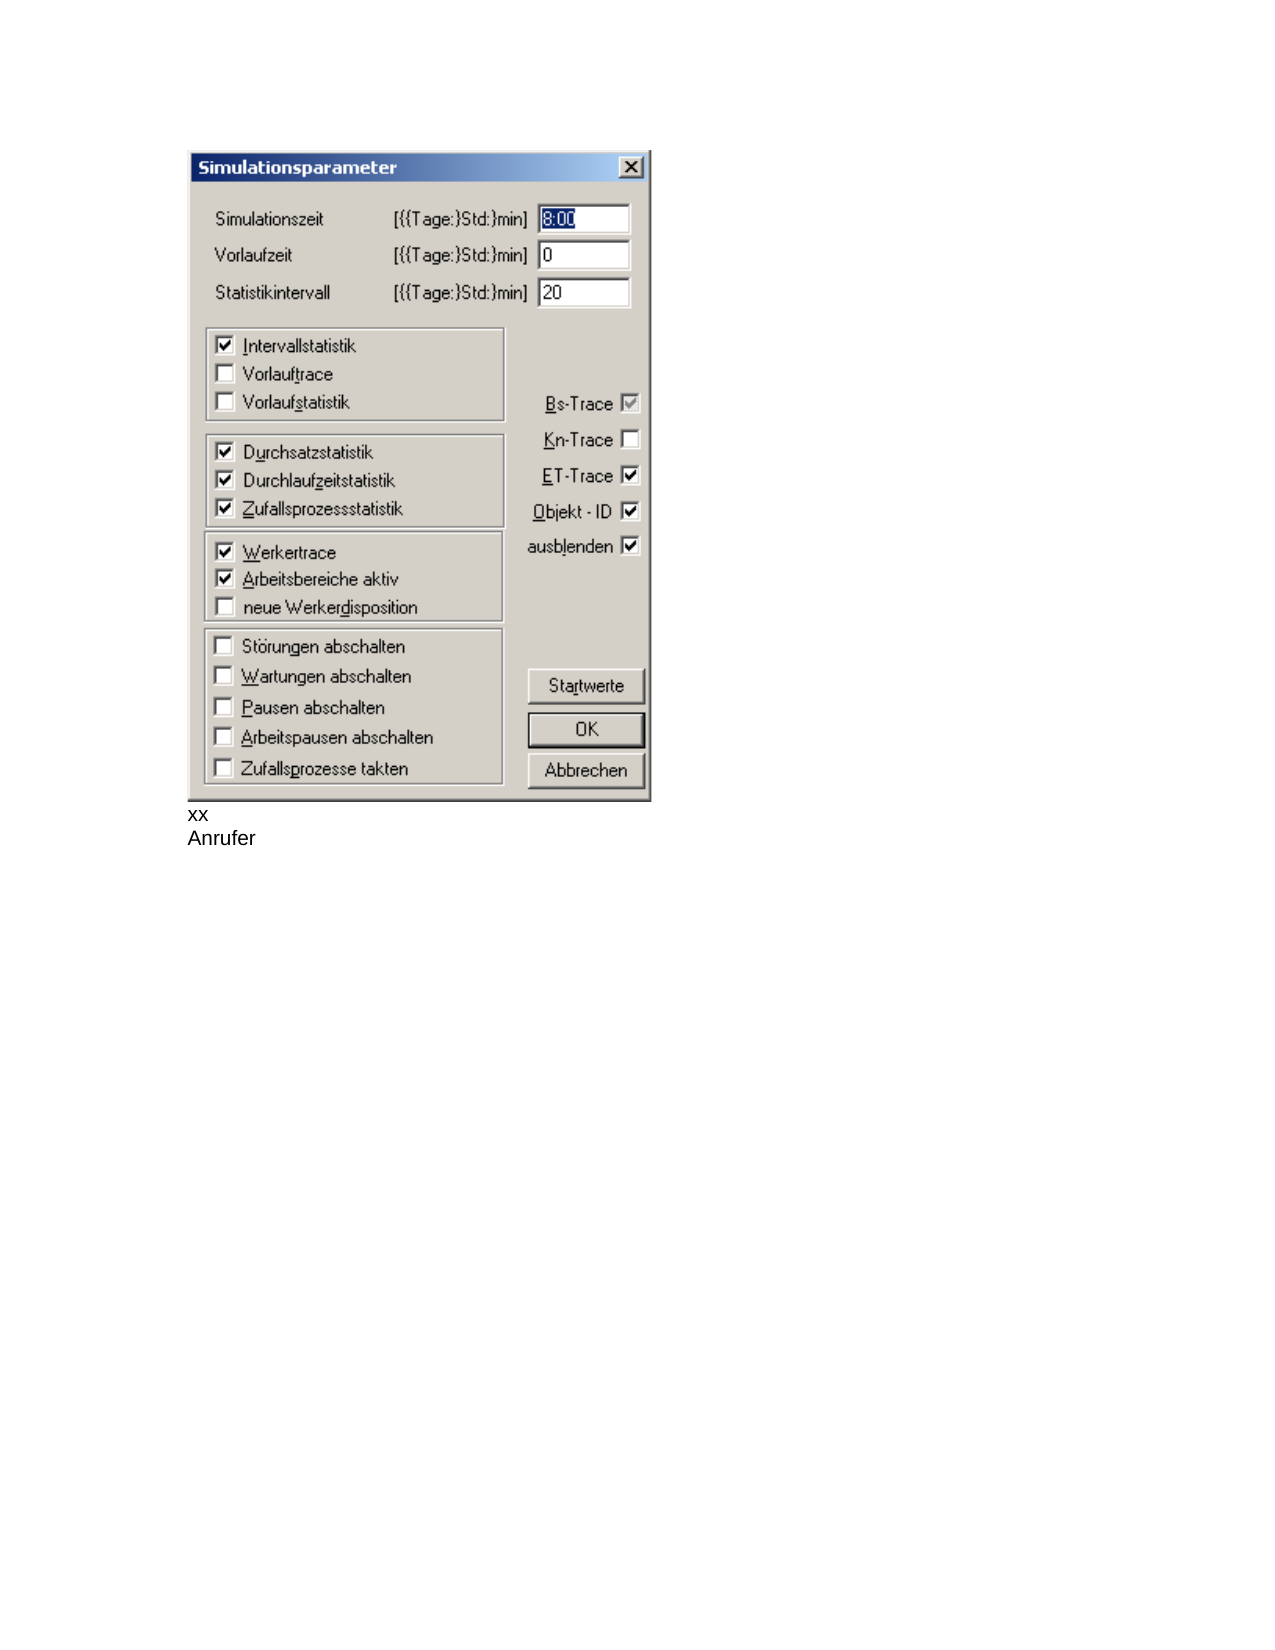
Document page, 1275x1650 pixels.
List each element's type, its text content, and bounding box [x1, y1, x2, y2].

text Anrufer [187, 825, 1087, 849]
text xx [187, 801, 1087, 825]
